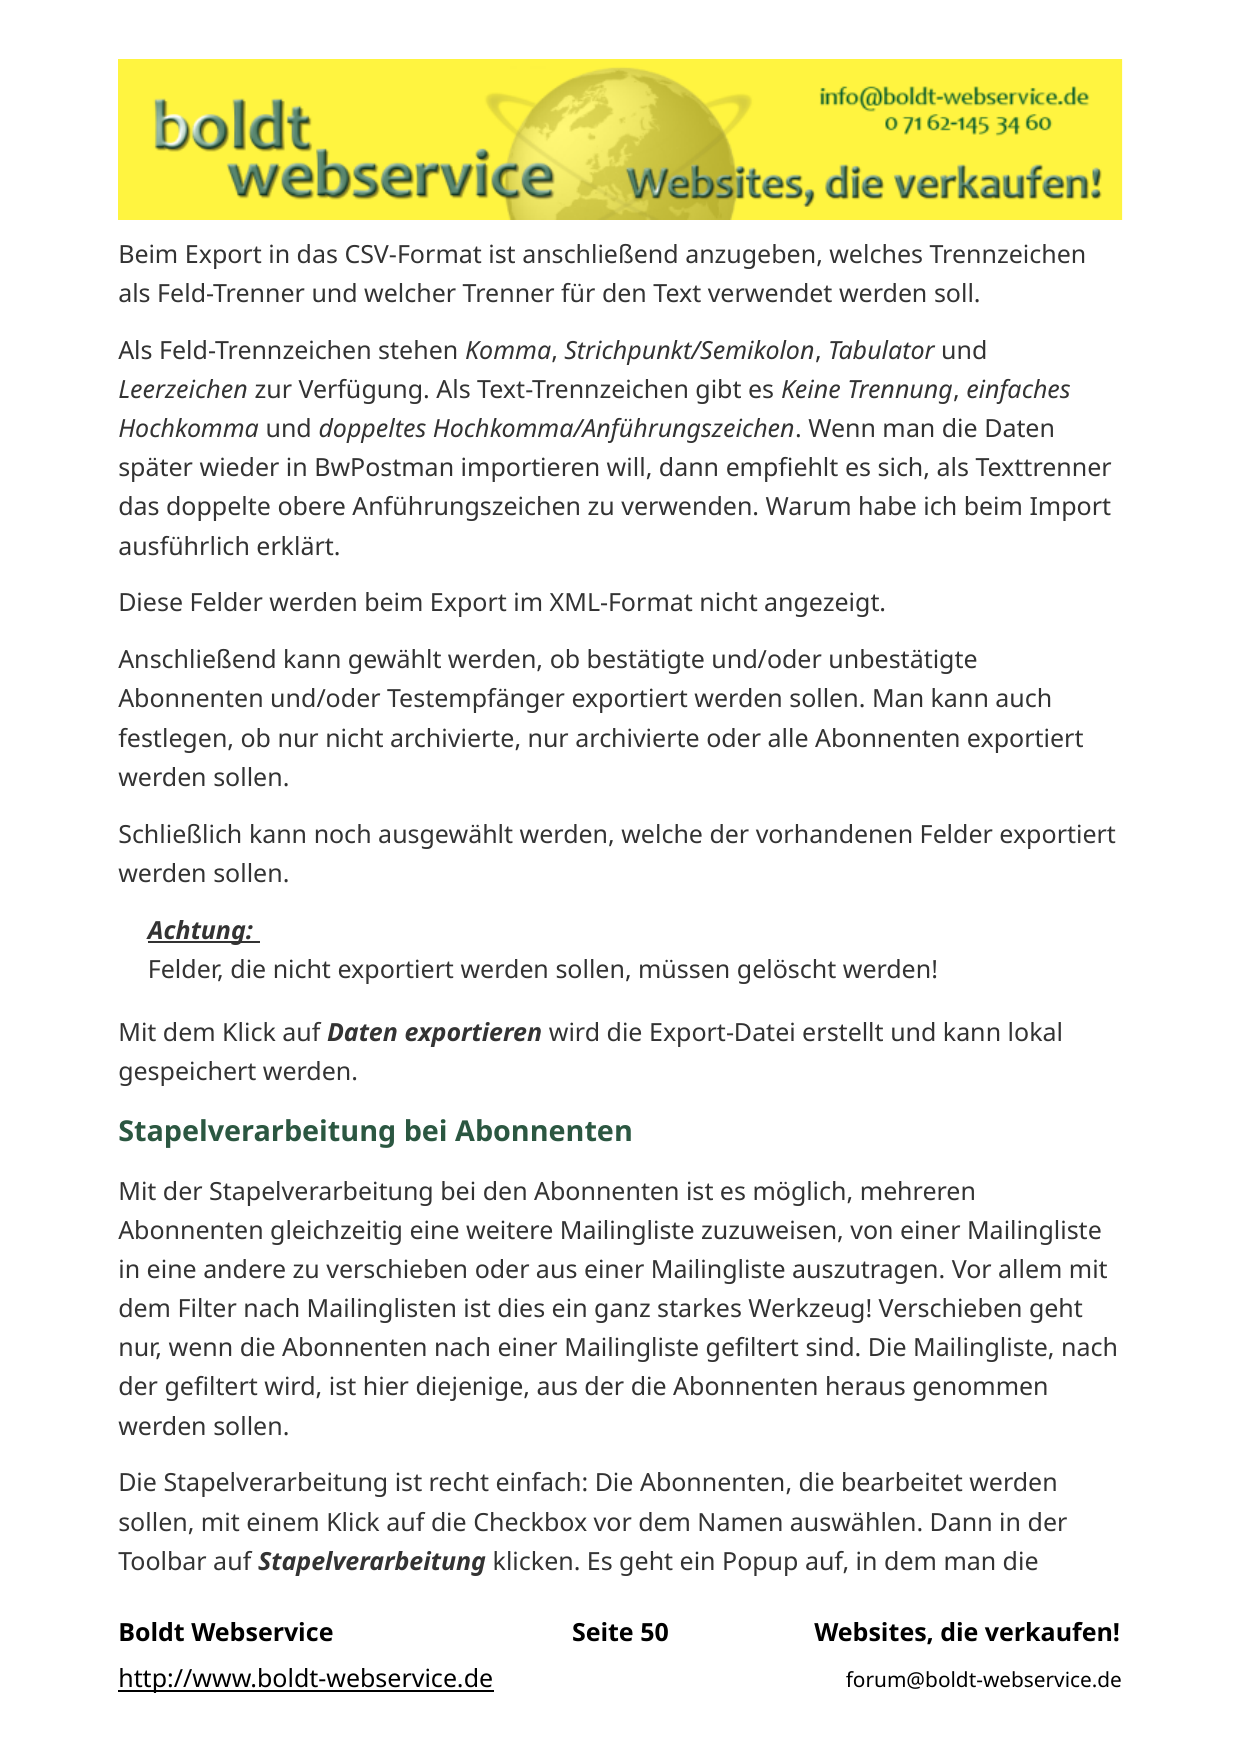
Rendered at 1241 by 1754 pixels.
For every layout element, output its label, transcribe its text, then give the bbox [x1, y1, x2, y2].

text Die Stapelverarbeitung ist recht einfach: Die Abonnenten, die bearbeitet werden sollen, mit einem Klick auf die Checkbox vor dem Namen auswählen. Dann in der Toolbar auf Stapelverarbeitung klicken. Es geht ein Popup auf, in dem man die [118, 1465, 1122, 1577]
text Mit dem Klick auf Daten exportieren wird die Export-Datei erstellt und kann lokal gespeichert werden. [118, 1014, 1122, 1087]
text Beim Export in das CSV-Format ist anschließend anzugeben, welches Trennzeichen als Feld-Trenner und welcher Trenner für den Text verwendet werden soll. [118, 236, 1122, 309]
text Anschließend kann gewählt werden, ob bestätigte und/oder unbestätigte Abonnenten und/oder Testempfänger exportiert werden sollen. Man kann auch festlegen, ob nur nicht archivierte, nur archivierte oder alle Abonnenten exportiert werden sollen. [118, 642, 1122, 793]
text Diese Felder werden beim Export im XML-Format nicht angezeigt. [118, 585, 1122, 619]
picture [118, 59, 1123, 220]
text Schließlich kann noch ausgewählt werden, welche der vorhandenen Felder exportiert werden sollen. [118, 816, 1122, 889]
subtitle Stapelverarbeitung bei Abonnenten [118, 1110, 1122, 1149]
text Mit der Stapelverarbeitung bei den Abonnenten ist es möglich, mehreren Abonnenten gleichzeitig eine weitere Mailingliste zuzuweisen, von einer Mailingliste in eine andere zu verschieben oder aus einer Mailingliste auszutragen. Vor allem mit dem Filter nach Mailinglisten ist dies ein ganz starkes Werkzeug! Verschieben geht nur, wenn die Abonnenten nach einer Mailingliste gefiltert sind. Die Mailingliste, nach der gefiltert wird, ist hier diejenige, aus der die Abonnenten heraus genommen werden sollen. [118, 1173, 1122, 1442]
text Als Feld-Trennzeichen stehen Komma, Strichpunkt/Semikolon, Tabulator und Leerzeichen zur Verfügung. Als Text-Trennzeichen gibt es Keine Trennung, einfaches Hochkomma und doppeltes Hochkomma/Anführungszeichen. Wenn man die Daten später wieder in BwPostman importieren will, dann empfiehlt es sich, als Texttrenner das doppelte obere Anführungszeichen zu verwenden. Warum habe ich beim Import ausführlich erklärt. [118, 332, 1122, 562]
text Achtung: Felder, die nicht exportiert werden sollen, müssen gelöscht werden! [148, 912, 1122, 986]
